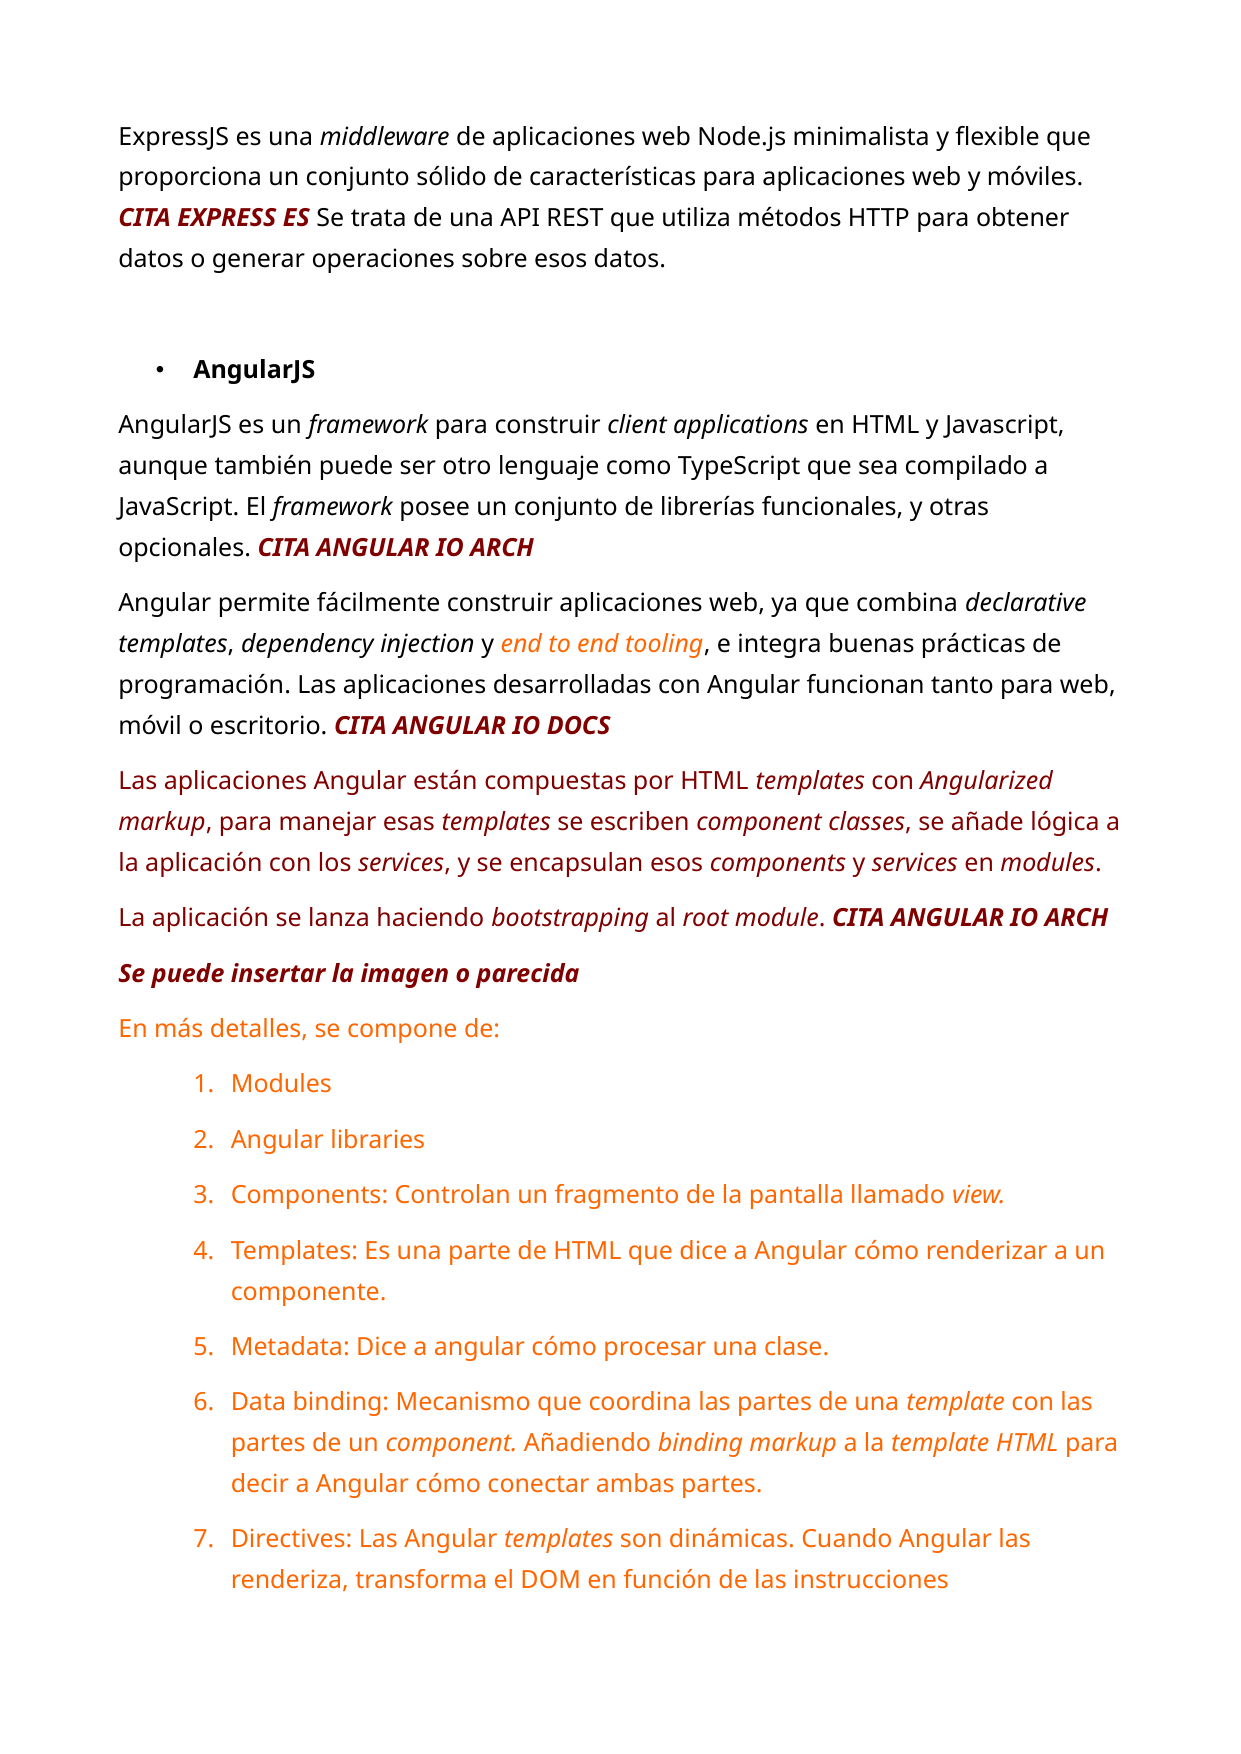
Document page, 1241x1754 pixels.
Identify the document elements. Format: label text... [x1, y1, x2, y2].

list Directives: Las Angular templates son dinámicas. Cuando Angular las renderiza, transforma el DOM en función de las instrucciones [193, 1521, 1122, 1596]
text Se puede insertar la imagen o parecida [118, 955, 1122, 989]
list Components: Controlan un fragmento de la pantalla llamado view. [193, 1177, 1122, 1211]
list Modules [193, 1066, 1122, 1100]
list Metadata: Dice a angular cómo procesar una clase. [193, 1328, 1122, 1363]
text En más detalles, se compone de: [118, 1011, 1122, 1045]
text ExpressJS es una middleware de aplicaciones web Node.js minimalista y flexible que proporciona un conjunto sólido de características para aplicaciones web y móviles. CITA EXPRESS ES Se trata de una API REST que utiliza métodos HTTP para obtener datos o generar operaciones sobre esos datos. [118, 118, 1122, 275]
text Angular permite fácilmente construir aplicaciones web, ya que combina declarative templates, dependency injection y end to end tooling, e integra buenas prácticas de programación. Las aplicaciones desarrolladas con Angular funcionan tanto para web, móvil o escritorio. CITA ANGULAR IO DOCS [118, 585, 1122, 741]
list Data binding: Mecanismo que coordina las partes de una template con las partes de un component. Añadiendo binding markup a la template HTML para decir a Angular cómo conectar ambas partes. [193, 1384, 1122, 1500]
list Angular libraries [193, 1121, 1122, 1156]
list Templates: Es una parte de HTML que dice a Angular cómo renderizar a un componente. [193, 1232, 1122, 1307]
text Las aplicaciones Angular están compuestas por HTML templates con Angularized markup, para manejar esas templates se escriben component classes, se añade lógica a la aplicación con los services, y se encapsulan esos components y services en modules. [118, 763, 1122, 878]
text AngularJS es un framework para construir client applications en HTML y Javascript, aunque también puede ser otro lenguaje como TypeScript que sea compilado a JavaScript. El framework posee un conjunto de librerías funcionales, y otras opcionales. CITA ANGULAR IO ARCH [118, 407, 1122, 563]
list AngularJS [156, 351, 1122, 386]
text La aplicación se lanza haciendo bootstrapping al root module. CITA ANGULAR IO ARCH [118, 900, 1122, 934]
